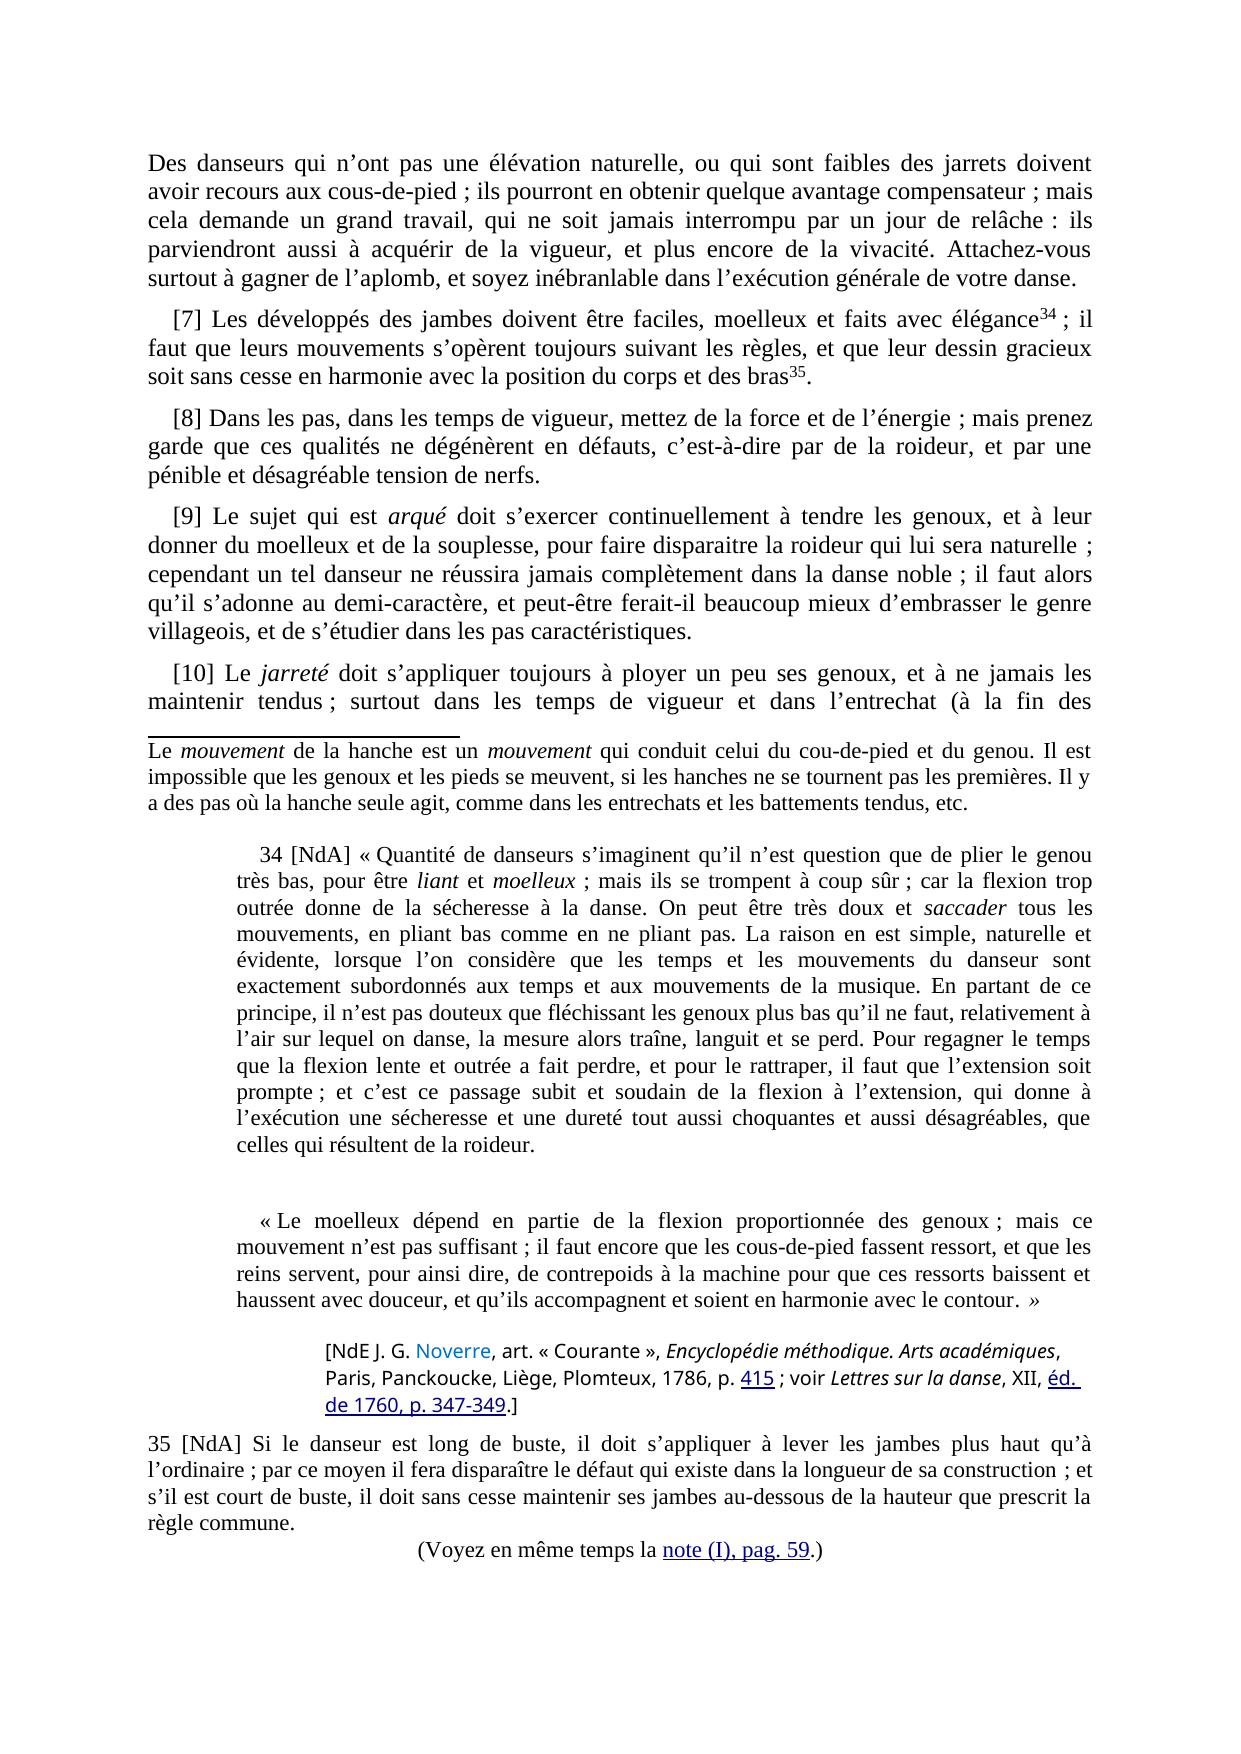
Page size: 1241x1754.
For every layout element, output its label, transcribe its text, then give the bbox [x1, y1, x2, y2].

text [7] Les développés des jambes doivent être faciles, moelleux et faits avec élégance ; il faut que leurs mouvements s’opèrent toujours suivant les règles, et que leur dessin gracieux soit sans cesse en harmonie avec la position du corps et des bras. [148, 304, 1093, 390]
text [NdA] Si le danseur est long de buste, il doit s’appliquer à lever les jambes plus haut qu’à l’ordinaire ; par ce moyen il fera disparaître le défaut qui existe dans la longueur de sa construction ; et s’il est court de buste, il doit sans cesse maintenir ses jambes au-dessous de la hauteur que prescrit la règle commune. [148, 1430, 1093, 1536]
text Le mouvement de la hanche est un mouvement qui conduit celui du cou-de-pied et du genou. Il est impossible que les genoux et les pieds se meuvent, si les hanches ne se tournent pas les premières. Il y a des pas où la hanche seule agit, comme dans les entrechats et les battements tendus, etc. [148, 737, 1093, 816]
text (Voyez en même temps la note (I), pag. 59.) [148, 1536, 1093, 1562]
text [NdA] « Quantité de danseurs s’imaginent qu’il n’est question que de plier le genou très bas, pour être liant et moelleux ; mais ils se trompent à coup sûr ; car la flexion trop outrée donne de la sécheresse à la danse. On peut être très doux et saccader tous les mouvements, en pliant bas comme en ne pliant pas. La raison en est simple, naturelle et évidente, lorsque l’on considère que les temps et les mouvements du danseur sont exactement subordonnés aux temps et aux mouvements de la musique. En partant de ce principe, il n’est pas douteux que fléchissant les genoux plus bas qu’il ne faut, relativement à l’air sur lequel on danse, la mesure alors traîne, languit et se perd. Pour regagner le temps que la flexion lente et outrée a fait perdre, et pour le rattraper, il faut que l’extension soit prompte ; et c’est ce passage subit et soudain de la flexion à l’extension, qui donne à l’exécution une sécheresse et une dureté tout aussi choquantes et aussi désagréables, que celles qui résultent de la roideur. [236, 841, 1093, 1157]
text [10] Le jarreté doit s’appliquer toujours à ployer un peu ses genoux, et à ne jamais les maintenir tendus ; surtout dans les temps de vigueur et dans l’entrechat (à la fin des [148, 658, 1093, 715]
text [8] Dans les pas, dans les temps de vigueur, mettez de la force et de l’énergie ; mais prenez garde que ces qualités ne dégénèrent en défauts, c’est-à-dire par de la roideur, et par une pénible et désagréable tension de nerfs. [148, 403, 1093, 489]
text [9] Le sujet qui est arqué doit s’exercer continuellement à tendre les genoux, et à leur donner du moelleux et de la souplesse, pour faire disparaitre la roideur qui lui sera naturelle ; cependant un tel danseur ne réussira jamais complètement dans la danse noble ; il faut alors qu’il s’adonne au demi-caractère, et peut-être ferait-il beaucoup mieux d’embrasser le genre villageois, et de s’étudier dans les pas caractéristiques. [148, 501, 1093, 645]
text [NdE J. G. Noverre, art. « Courante », Encyclopédie méthodique. Arts académiques, Paris, Panckoucke, Liège, Plomteux, 1786, p. 415 ; voir Lettres sur la danse, XII, éd. de 1760, p. 347-349.] [325, 1337, 1093, 1418]
text « Le moelleux dépend en partie de la flexion proportionnée des genoux ; mais ce mouvement n’est pas suffisant ; il faut encore que les cous-de-pied fassent ressort, et que les reins servent, pour ainsi dire, de contrepoids à la machine pour que ces ressorts baissent et haussent avec douceur, et qu’ils accompagnent et soient en harmonie avec le contour. » [236, 1207, 1093, 1312]
text Des danseurs qui n’ont pas une élévation naturelle, ou qui sont faibles des jarrets doivent avoir recours aux cous-de-pied ; ils pourront en obtenir quelque avantage compensateur ; mais cela demande un grand travail, qui ne soit jamais interrompu par un jour de relâche : ils parviendront aussi à acquérir de la vigueur, et plus encore de la vivacité. Attachez-vous surtout à gagner de l’aplomb, et soyez inébranlable dans l’exécution générale de votre danse. [148, 148, 1093, 291]
